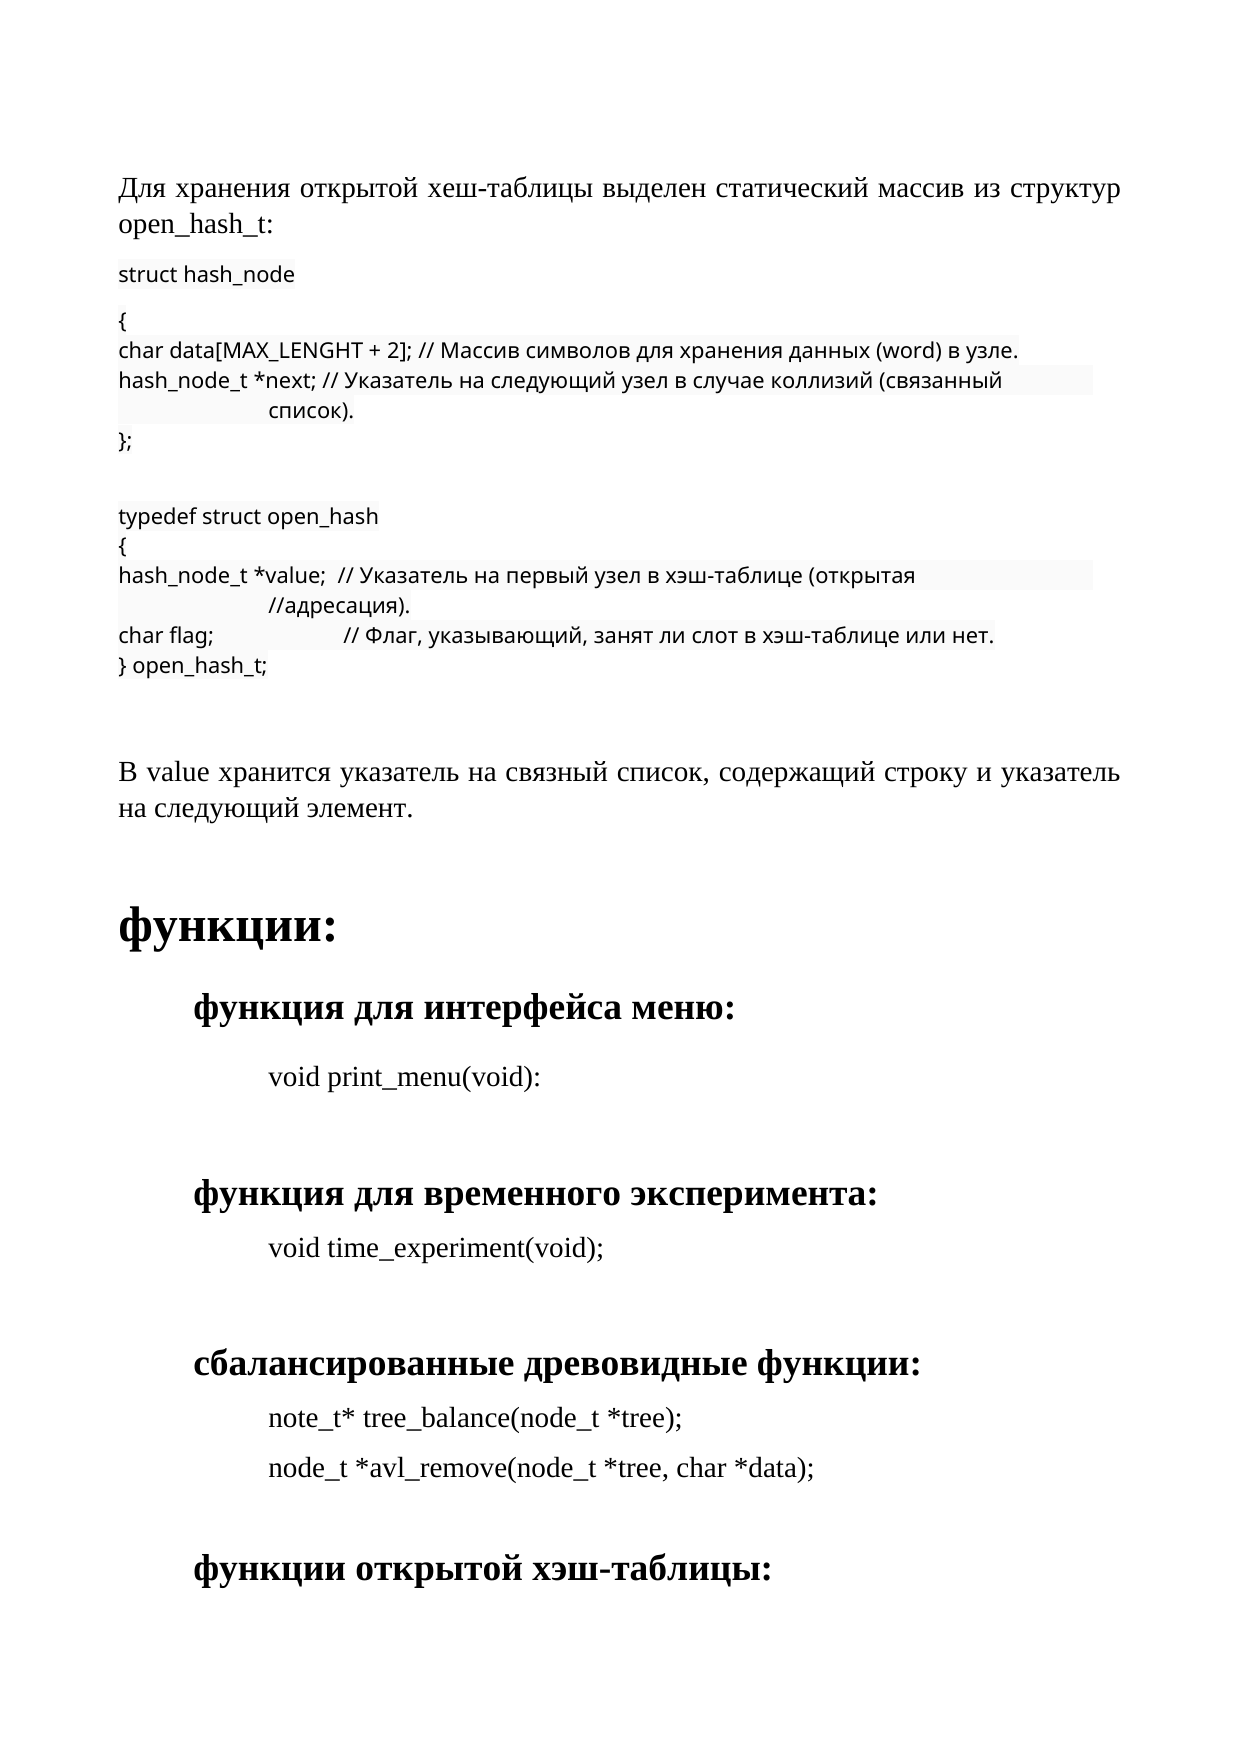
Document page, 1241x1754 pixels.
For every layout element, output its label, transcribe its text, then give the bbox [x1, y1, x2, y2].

text hash_node_t *next; // Указатель на следующий узел в случае коллизий (связанный список). [118, 365, 1122, 424]
text { [118, 305, 1122, 335]
text char data[MAX_LENGHT + 2]; // Массив символов для хранения данных (word) в узле. [118, 335, 1122, 365]
text void time_experiment(void); [118, 1230, 1122, 1264]
text node_t *avl_remove(node_t *tree, char *data); [193, 1450, 1122, 1484]
text В value хранится указатель на связный список, содержащий строку и указатель на следующий элемент. [118, 754, 1122, 823]
text функция для временного эксперимента: [118, 1171, 1122, 1214]
text char flag; // Флаг, указывающий, занят ли слот в хэш-таблице или нет. [118, 620, 1122, 650]
text hash_node_t *value; // Указатель на первый узел в хэш-таблице (открытая //адресация). [118, 560, 1122, 620]
text struct hash_node [118, 259, 1122, 289]
text Для хранения открытой хеш-таблицы выделен статический массив из структур open_hash_t: [118, 171, 1122, 240]
text typedef struct open_hash [118, 501, 1122, 531]
text функции открытой хэш-таблицы: [193, 1545, 1122, 1588]
text } open_hash_t; [118, 650, 1122, 679]
text сбалансированные древовидные функции: [193, 1340, 1122, 1383]
text void print_menu(void): [118, 1051, 1122, 1094]
text }; [118, 424, 1122, 454]
text note_t* tree_balance(node_t *tree); [193, 1400, 1122, 1434]
text функция для интерфейса меню: [118, 973, 1122, 1030]
text функции: [118, 895, 1122, 952]
text { [118, 531, 1122, 560]
